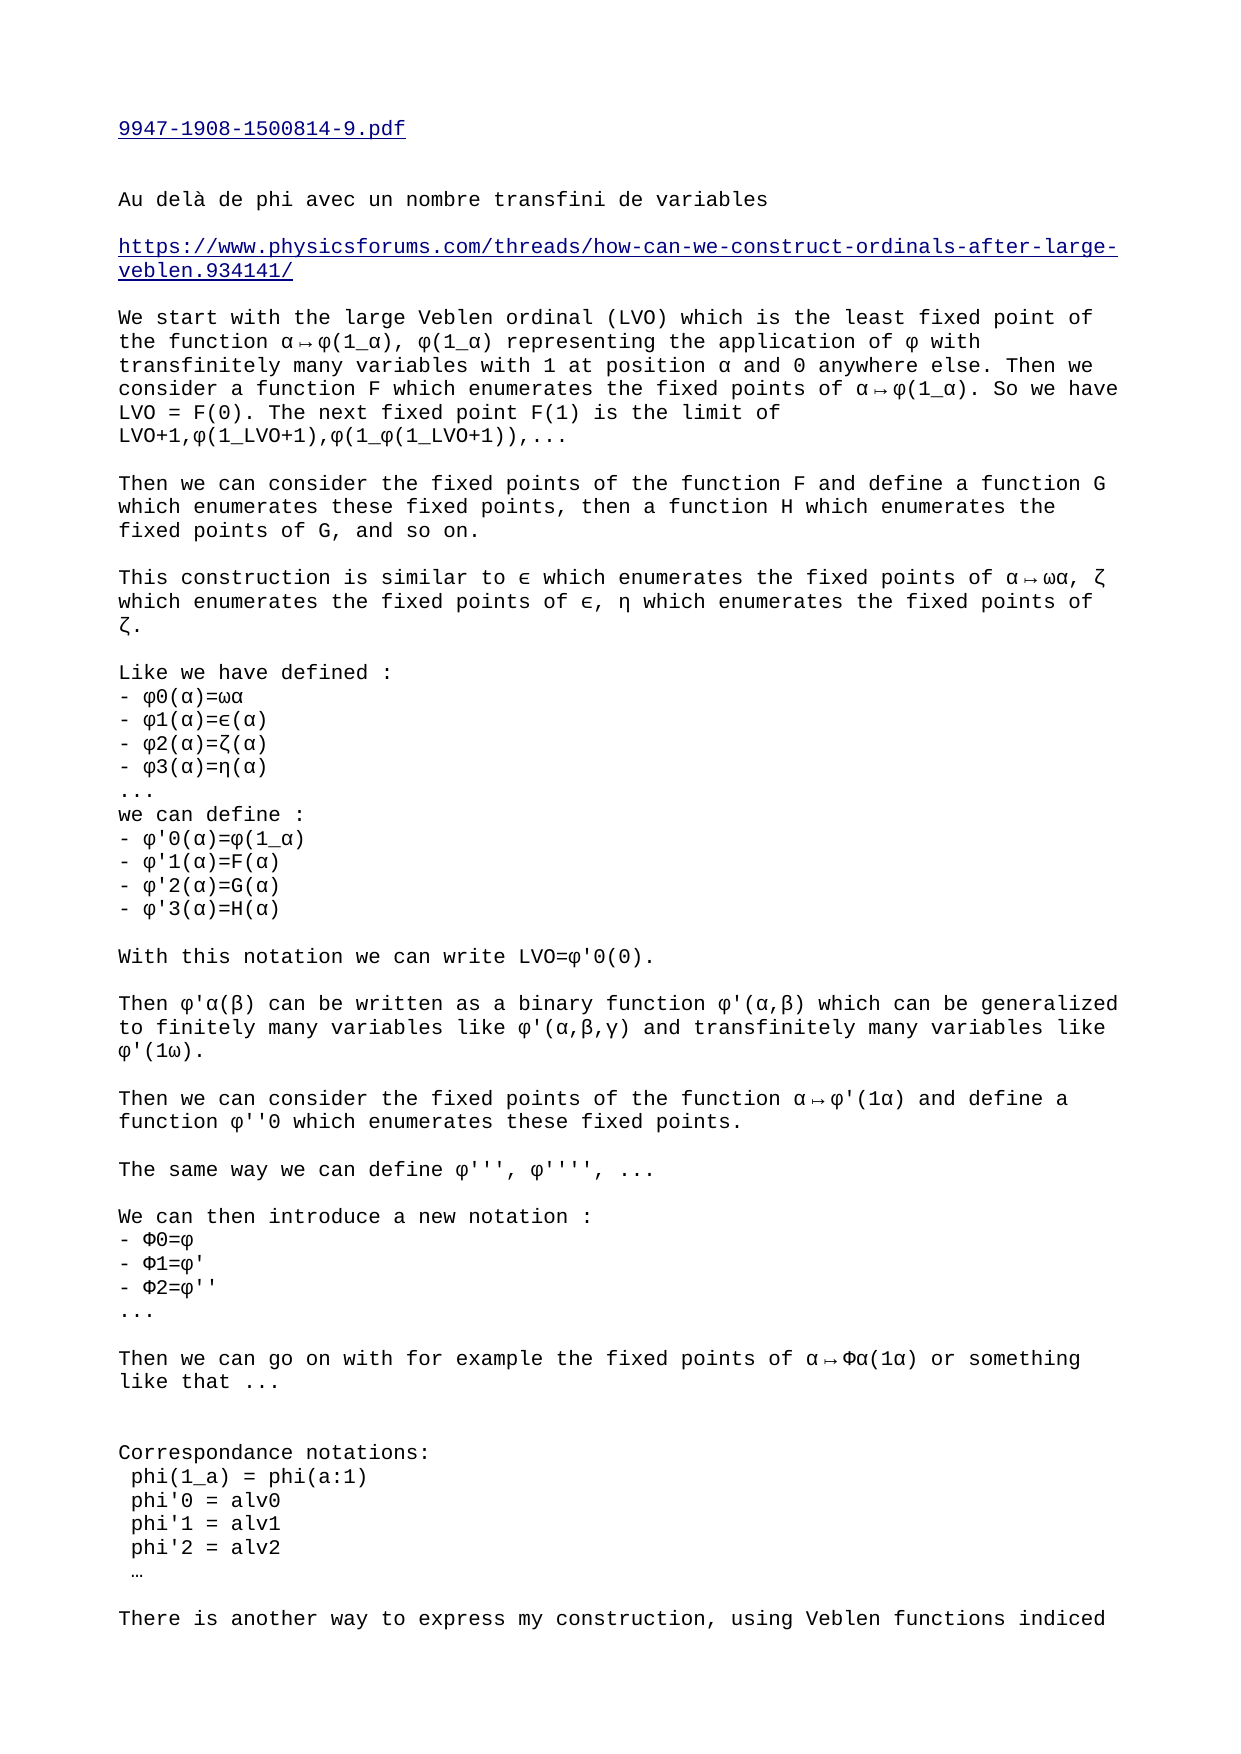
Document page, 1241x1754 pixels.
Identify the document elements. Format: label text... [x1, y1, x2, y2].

text There is another way to express my construction, using Veblen functions indiced [118, 1608, 1122, 1631]
text https://www.physicsforums.com/threads/how-can-we-construct-ordinals-after-large-veblen.934141/ [118, 236, 1122, 284]
text We start with the large Veblen ordinal (LVO) which is the least fixed point of the function α↦φ(1_α), φ(1_α) representing the application of φ with transfinitely many variables with 1 at position α and 0 anywhere else. Then we consider a function F which enumerates the fixed points of α↦φ(1_α). So we have LVO = F(0). The next fixed point F(1) is the limit of LVO+1,φ(1_LVO+1),φ(1_φ(1_LVO+1)),... Then we can consider the fixed points of the function F and define a function G which enumerates these fixed points, then a function H which enumerates the fixed points of G, and so on. This construction is similar to ϵ which enumerates the fixed points of α↦ωα, ζ which enumerates the fixed points of ϵ, η which enumerates the fixed points of ζ. Like we have defined : - φ0(α)=ωα - φ1(α)=ϵ(α) - φ2(α)=ζ(α) [118, 307, 1122, 757]
text - φ3(α)=η(α) ... we can define : [118, 757, 1122, 827]
text phi'1 = alv1 [118, 1513, 1122, 1537]
text - φ′0(α)=φ(1_α) - φ′1(α)=F(α) - φ′2(α)=G(α) - φ′3(α)=H(α) With this notation we can write LVO=φ′0(0). Then φ′α(β) can be written as a binary function φ′(α,β) which can be generalized to finitely many variables like φ′(α,β,γ) and transfinitely many variables like φ′(1ω). Then we can consider the fixed points of the function α↦φ′(1α) and define a function φ′′0 which enumerates these fixed points. The same way we can define φ′′′, φ′′′′, ... We can then introduce a new notation : - Φ0=φ - Φ1=φ′ - Φ2=φ′′ ... Then we can go on with for example the fixed points of α↦Φα(1α) or something like that ... [118, 827, 1122, 1395]
text … [118, 1561, 1122, 1584]
text phi'2 = alv2 [118, 1537, 1122, 1561]
text Correspondance notations: [118, 1442, 1122, 1466]
text 9947-1908-1500814-9.pdf [118, 118, 1122, 142]
text phi'0 = alv0 [118, 1489, 1122, 1513]
text Au delà de phi avec un nombre transfini de variables [118, 189, 1122, 213]
text phi(1_a) = phi(a:1) [118, 1466, 1122, 1489]
